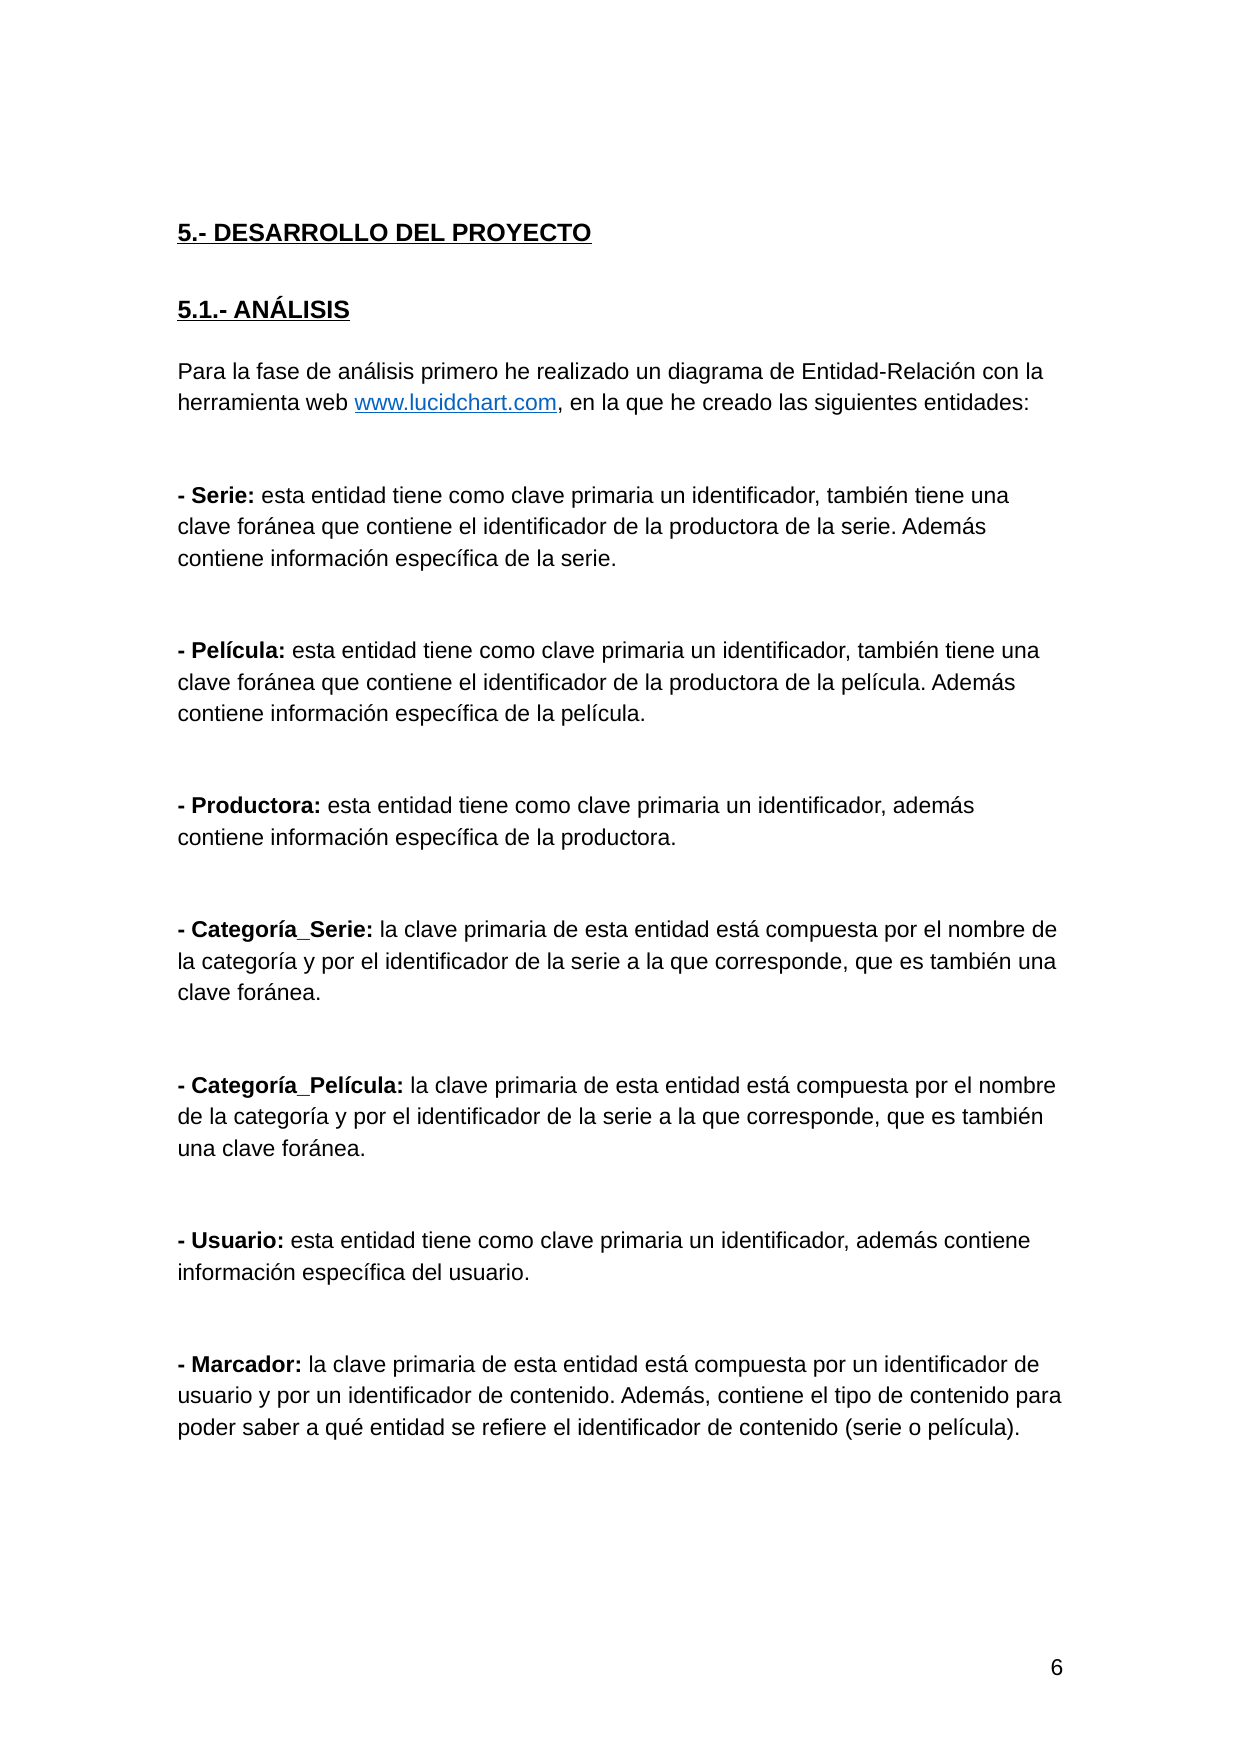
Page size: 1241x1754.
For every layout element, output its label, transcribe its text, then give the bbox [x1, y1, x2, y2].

text - Productora: esta entidad tiene como clave primaria un identificador, además contiene información específica de la productora. [177, 792, 1063, 850]
text - Marcador: la clave primaria de esta entidad está compuesta por un identificador de usuario y por un identificador de contenido. Además, contiene el tipo de contenido para poder saber a qué entidad se refiere el identificador de contenido (serie o película). [177, 1351, 1063, 1440]
text - Categoría_Serie: la clave primaria de esta entidad está compuesta por el nombre de la categoría y por el identificador de la serie a la que corresponde, que es también una clave foránea. [177, 916, 1063, 1006]
text - Categoría_Película: la clave primaria de esta entidad está compuesta por el nombre de la categoría y por el identificador de la serie a la que corresponde, que es también una clave foránea. [177, 1072, 1063, 1161]
text - Serie: esta entidad tiene como clave primaria un identificador, también tiene una clave foránea que contiene el identificador de la productora de la serie. Además contiene información específica de la serie. [177, 482, 1063, 571]
subtitle 5.- DESARROLLO DEL PROYECTO [177, 218, 1063, 247]
text Para la fase de análisis primero he realizado un diagrama de Entidad-Relación con la herramienta web www.lucidchart.com, en la que he creado las siguientes entidades: [177, 326, 1063, 416]
text - Usuario: esta entidad tiene como clave primaria un identificador, además contiene información específica del usuario. [177, 1227, 1063, 1285]
subtitle 5.1.- ANÁLISIS [177, 295, 1063, 324]
text - Película: esta entidad tiene como clave primaria un identificador, también tiene una clave foránea que contiene el identificador de la productora de la película. Además contiene información específica de la película. [177, 637, 1063, 726]
